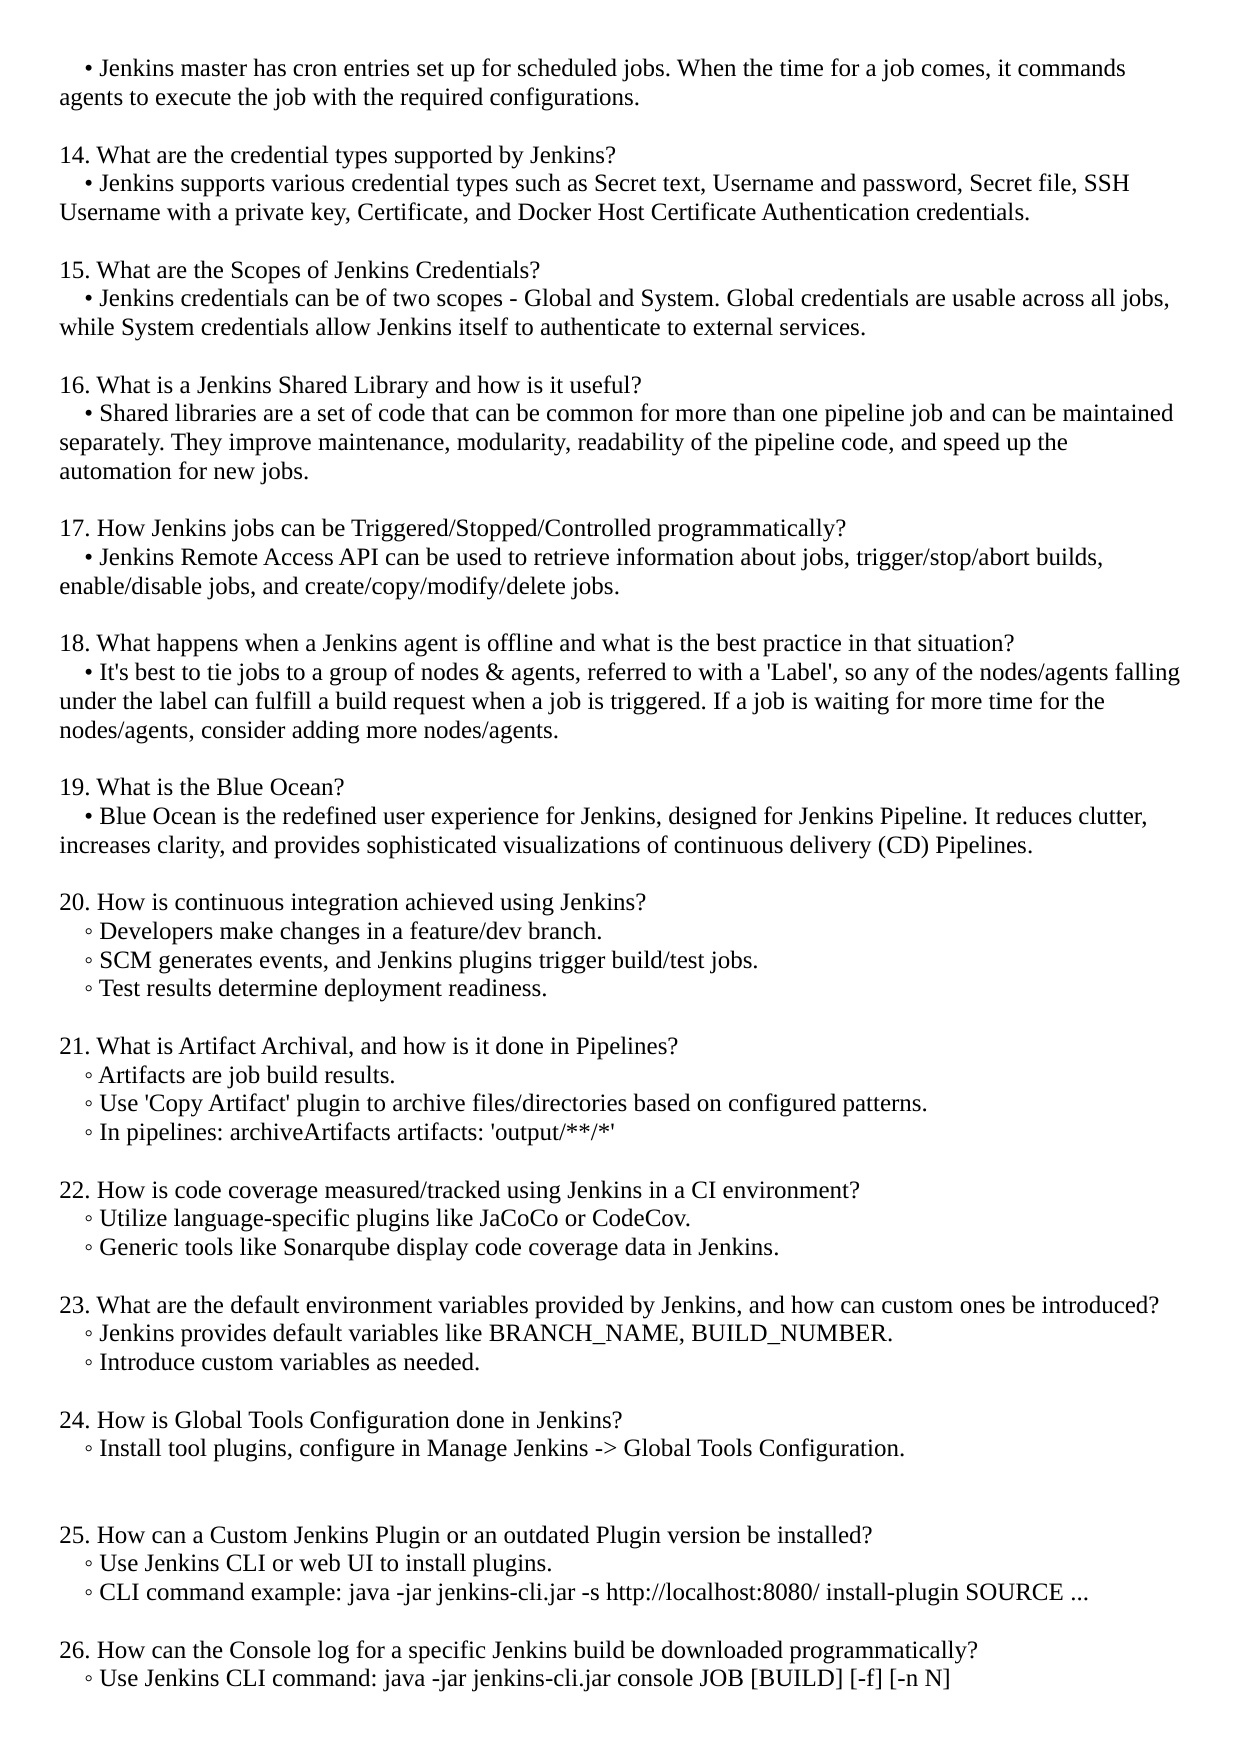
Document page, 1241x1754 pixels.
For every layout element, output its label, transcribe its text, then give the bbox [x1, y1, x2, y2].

text 15. What are the Scopes of Jenkins Credentials? [59, 255, 1184, 283]
text ◦ Install tool plugins, configure in Manage Jenkins -> Global Tools Configuration. [59, 1433, 1184, 1462]
text ◦ Artifacts are job build results. [59, 1060, 1184, 1088]
text 19. What is the Blue Ocean? [59, 772, 1184, 801]
text ◦ Developers make changes in a feature/dev branch. [59, 916, 1184, 945]
text • Jenkins master has cron entries set up for scheduled jobs. When the time for a job comes, it commands agents to execute the job with the required configurations. [59, 53, 1184, 111]
text ◦ Generic tools like Sonarqube display code coverage data in Jenkins. [59, 1232, 1184, 1261]
text 21. What is Artifact Archival, and how is it done in Pipelines? [59, 1031, 1184, 1060]
text ◦ Use Jenkins CLI command: java -jar jenkins-cli.jar console JOB [BUILD] [-f] [-n N] [59, 1663, 1184, 1692]
text ◦ Jenkins provides default variables like BRANCH_NAME, BUILD_NUMBER. [59, 1318, 1184, 1347]
text ◦ Use Jenkins CLI or web UI to install plugins. [59, 1548, 1184, 1577]
text ◦ In pipelines: archiveArtifacts artifacts: 'output/**/*' [59, 1117, 1184, 1146]
text ◦ CLI command example: java -jar jenkins-cli.jar -s http://localhost:8080/ install-plugin SOURCE ... [59, 1577, 1184, 1606]
text ◦ SCM generates events, and Jenkins plugins trigger build/test jobs. [59, 945, 1184, 973]
text 26. How can the Console log for a specific Jenkins build be downloaded programmatically? [59, 1635, 1184, 1663]
text • Jenkins Remote Access API can be used to retrieve information about jobs, trigger/stop/abort builds, enable/disable jobs, and create/copy/modify/delete jobs. [59, 542, 1184, 600]
text ◦ Utilize language-specific plugins like JaCoCo or CodeCov. [59, 1203, 1184, 1232]
text 16. What is a Jenkins Shared Library and how is it useful? [59, 370, 1184, 398]
text • Blue Ocean is the redefined user experience for Jenkins, designed for Jenkins Pipeline. It reduces clutter, increases clarity, and provides sophisticated visualizations of continuous delivery (CD) Pipelines. [59, 801, 1184, 858]
text ◦ Use 'Copy Artifact' plugin to archive files/directories based on configured patterns. [59, 1088, 1184, 1117]
text • Jenkins credentials can be of two scopes - Global and System. Global credentials are usable across all jobs, while System credentials allow Jenkins itself to authenticate to external services. [59, 283, 1184, 341]
text 14. What are the credential types supported by Jenkins? [59, 140, 1184, 168]
text • It's best to tie jobs to a group of nodes & agents, referred to with a 'Label', so any of the nodes/agents falling under the label can fulfill a build request when a job is triggered. If a job is waiting for more time for the nodes/agents, consider adding more nodes/agents. [59, 657, 1184, 743]
text • Shared libraries are a set of code that can be common for more than one pipeline job and can be maintained separately. They improve maintenance, modularity, readability of the pipeline code, and speed up the automation for new jobs. [59, 398, 1184, 485]
text ◦ Test results determine deployment readiness. [59, 973, 1184, 1002]
text 22. How is code coverage measured/tracked using Jenkins in a CI environment? [59, 1175, 1184, 1203]
text 18. What happens when a Jenkins agent is offline and what is the best practice in that situation? [59, 628, 1184, 657]
text 20. How is continuous integration achieved using Jenkins? [59, 887, 1184, 916]
text 23. What are the default environment variables provided by Jenkins, and how can custom ones be introduced? [59, 1290, 1184, 1318]
text • Jenkins supports various credential types such as Secret text, Username and password, Secret file, SSH Username with a private key, Certificate, and Docker Host Certificate Authentication credentials. [59, 168, 1184, 226]
text 24. How is Global Tools Configuration done in Jenkins? [59, 1405, 1184, 1433]
text 25. How can a Custom Jenkins Plugin or an outdated Plugin version be installed? [59, 1520, 1184, 1548]
text ◦ Introduce custom variables as needed. [59, 1347, 1184, 1376]
text 17. How Jenkins jobs can be Triggered/Stopped/Controlled programmatically? [59, 513, 1184, 542]
